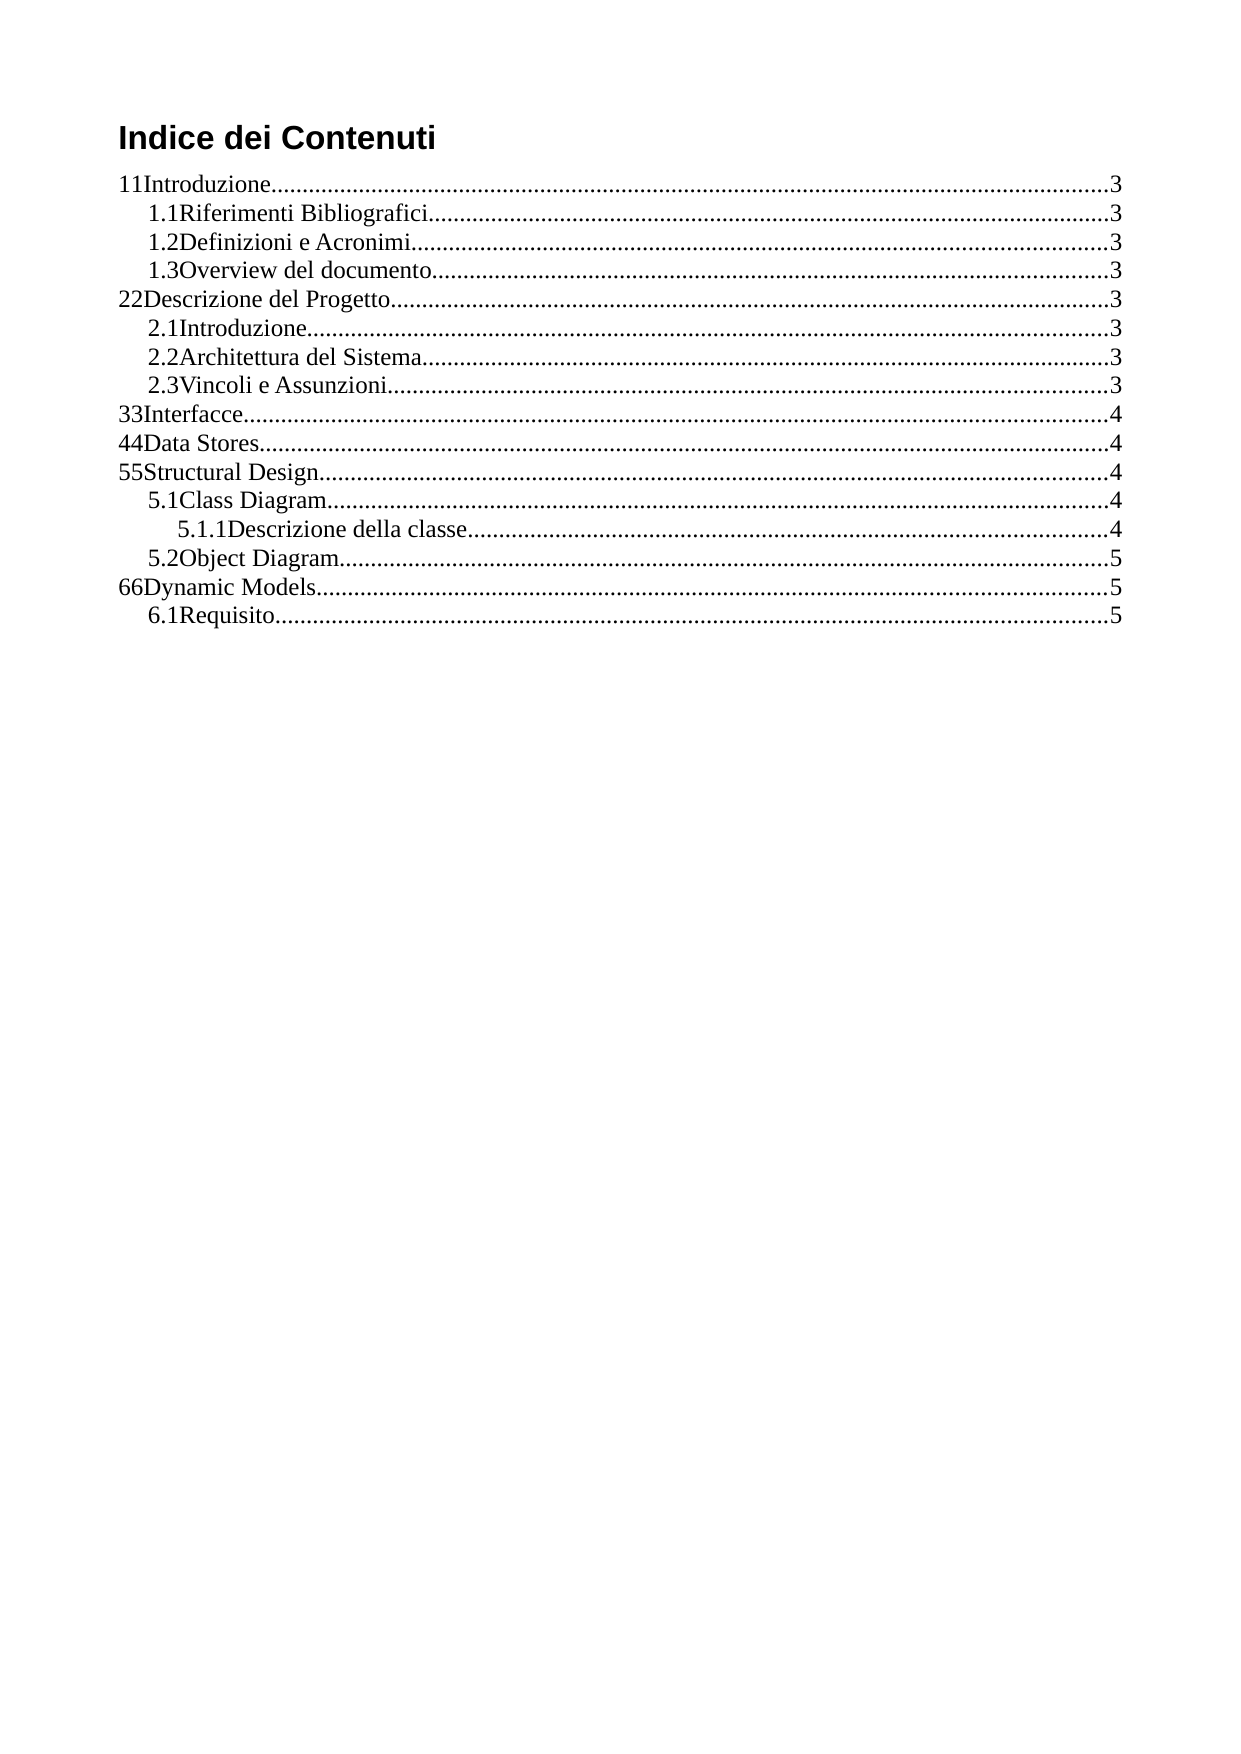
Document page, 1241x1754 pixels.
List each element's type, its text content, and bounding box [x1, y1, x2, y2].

text 44Data Stores 4 [118, 428, 1122, 457]
text 33Interfacce 4 [118, 399, 1122, 428]
text 1.2Definizioni e Acronimi 3 [148, 227, 1122, 255]
text 55Structural Design 4 [118, 457, 1122, 485]
text 1.3Overview del documento 3 [148, 255, 1122, 284]
text 11Introduzione 3 [118, 169, 1122, 198]
text 5.1Class Diagram 4 [148, 485, 1122, 514]
text 5.1.1Descrizione della classe 4 [177, 514, 1122, 543]
text 22Descrizione del Progetto 3 [118, 284, 1122, 313]
text 2.2Architettura del Sistema 3 [148, 342, 1122, 370]
text 6.1Requisito 5 [148, 600, 1122, 629]
text 2.3Vincoli e Assunzioni 3 [148, 370, 1122, 399]
text 1.1Riferimenti Bibliografici 3 [148, 198, 1122, 227]
subtitle Indice dei Contenuti [118, 118, 1122, 157]
text 5.2Object Diagram 5 [148, 543, 1122, 572]
text 66Dynamic Models 5 [118, 572, 1122, 600]
text 2.1Introduzione 3 [148, 313, 1122, 342]
